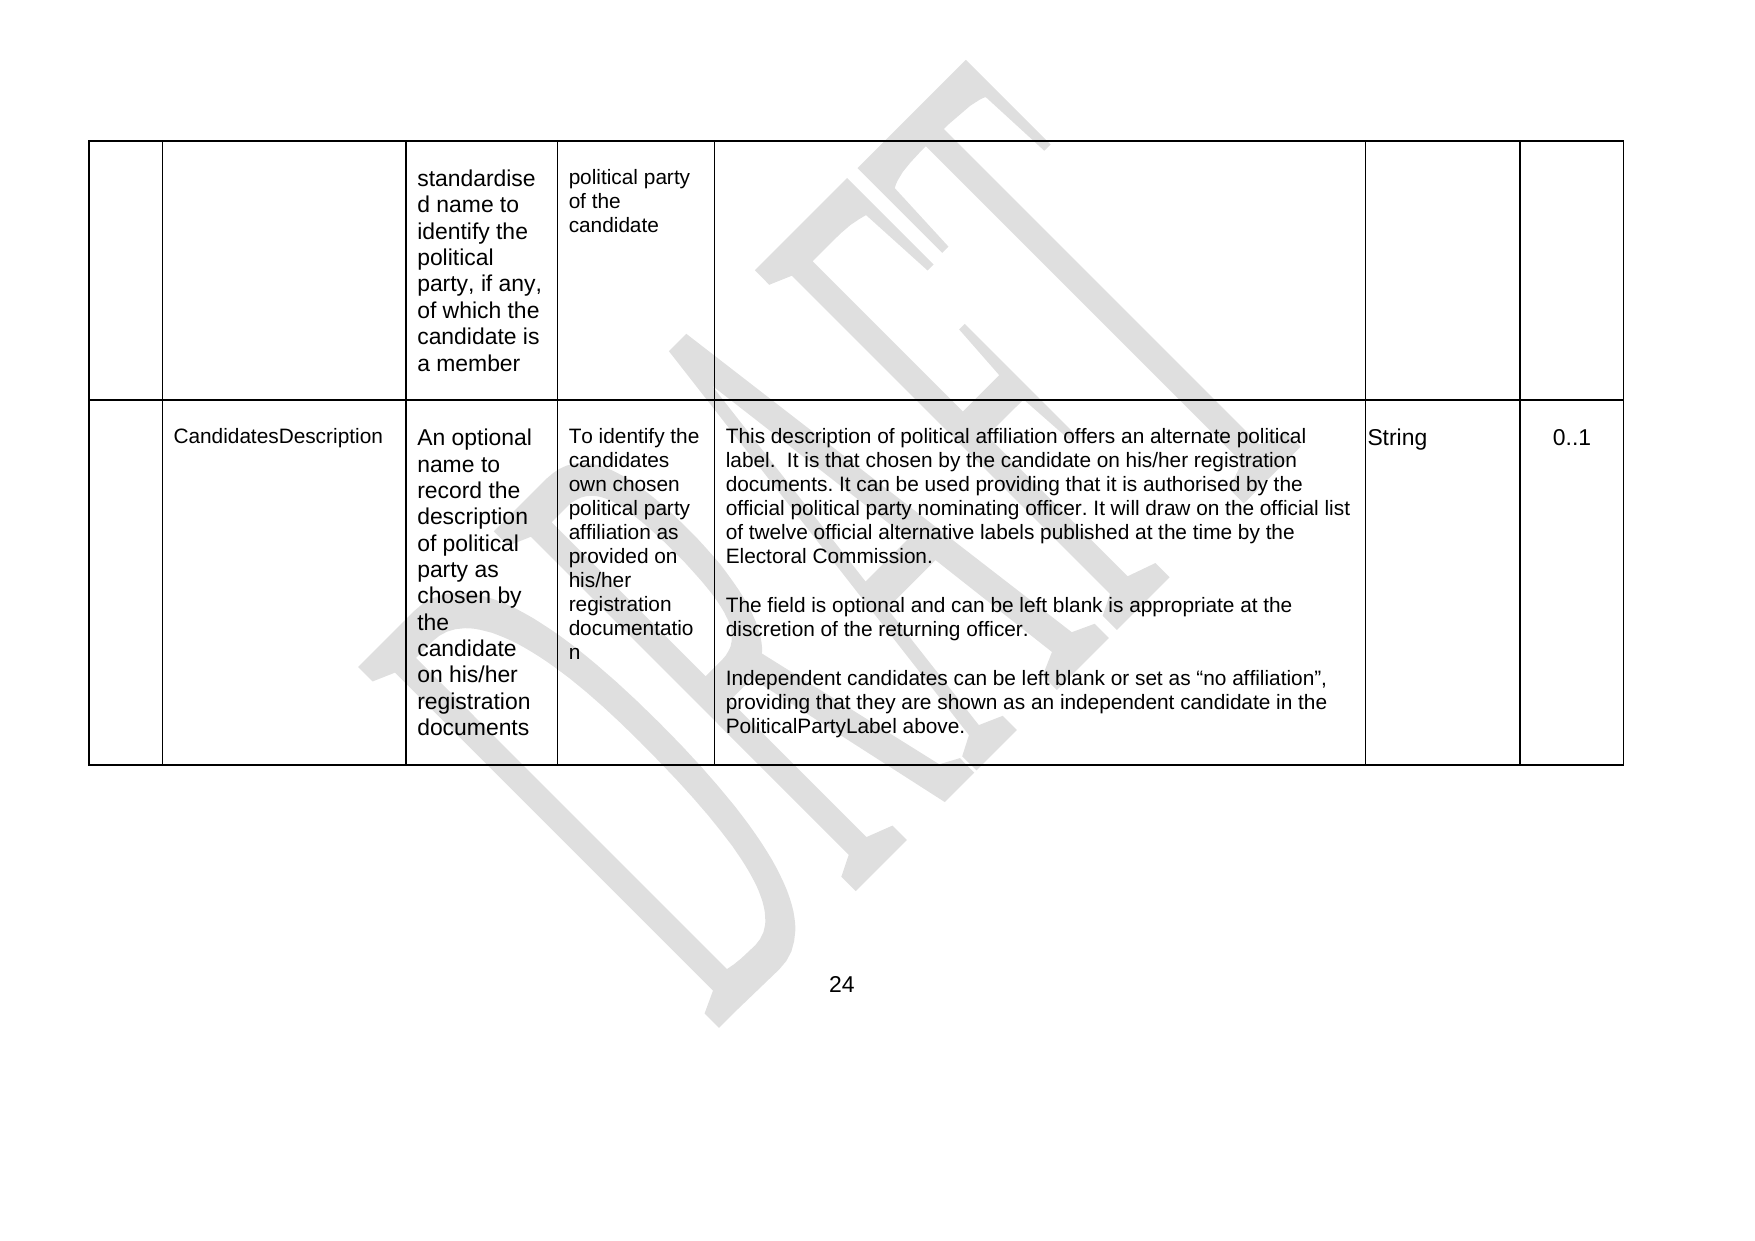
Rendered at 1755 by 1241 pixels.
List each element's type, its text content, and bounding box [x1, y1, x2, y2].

table_cell String [1366, 401, 1519, 764]
table_cell An optional name to record the description of political party as chosen by the candidate on his/her registration documents [407, 686, 485, 764]
table_cell [1366, 142, 1519, 399]
table_cell To identify the candidates own chosen political party affiliation as provided on his/her registration documentation [558, 671, 660, 764]
table_cell To identify the political party of the candidate [558, 142, 714, 399]
table_cell This description of political affiliation offers an alternate political label. It is that chosen by the candidate on his/her registration documents. It can be used providing that it is authorised by the official political party nominating officer. It will draw on the official list of twelve official alternative labels published at the time by the Electoral Commission. The field is optional and can be left blank is appropriate at the discretion of the returning officer. Independent candidates can be left blank or set as “no affiliation”, providing that they are shown as an independent candidate in the PoliticalPartyLabel above. [775, 401, 1365, 764]
table_cell This description of political affiliation offers an alternate political label. It is that chosen by the candidate on his/her registration documents. It can be used providing that it is authorised by the official political party nominating officer. It will draw on the official list of twelve official alternative labels published at the time by the Electoral Commission. The field is optional and can be left blank is appropriate at the discretion of the returning officer. Independent candidates can be left blank or set as “no affiliation”, providing that they are shown as an independent candidate in the PoliticalPartyLabel above. [725, 401, 907, 580]
table_cell An optional name to record the description of political party as chosen by the candidate on his/her registration documents [417, 629, 557, 764]
table_cell [163, 142, 405, 399]
table_cell standardised name to identify the political party, if any, of which the candidate is a member [407, 142, 557, 399]
table_cell 0..1 [1521, 401, 1623, 764]
table_cell An optional name to record the description of political party as chosen by the candidate on his/her registration documents [407, 401, 557, 633]
table_cell CandidatesDescription [163, 401, 405, 764]
table_cell [90, 142, 162, 399]
table_cell This description of political affiliation offers an alternate political label. It is that chosen by the candidate on his/her registration documents. It can be used providing that it is authorised by the official political party nominating officer. It will draw on the official list of twelve official alternative labels published at the time by the Electoral Commission. The field is optional and can be left blank is appropriate at the discretion of the returning officer. Independent candidates can be left blank or set as “no affiliation”, providing that they are shown as an independent candidate in the PoliticalPartyLabel above. [715, 412, 968, 764]
table_cell See above [715, 142, 1177, 399]
table_cell To identify the candidates own chosen political party affiliation as provided on his/her registration documentation [558, 565, 714, 764]
table_cell [1521, 142, 1623, 399]
table_cell To identify the candidates own chosen political party affiliation as provided on his/her registration documentation [558, 401, 714, 555]
table_cell To identify the candidates own chosen political party affiliation as provided on his/her registration documentation [558, 496, 714, 675]
table_cell See above [958, 142, 1365, 399]
table_cell [90, 401, 162, 764]
